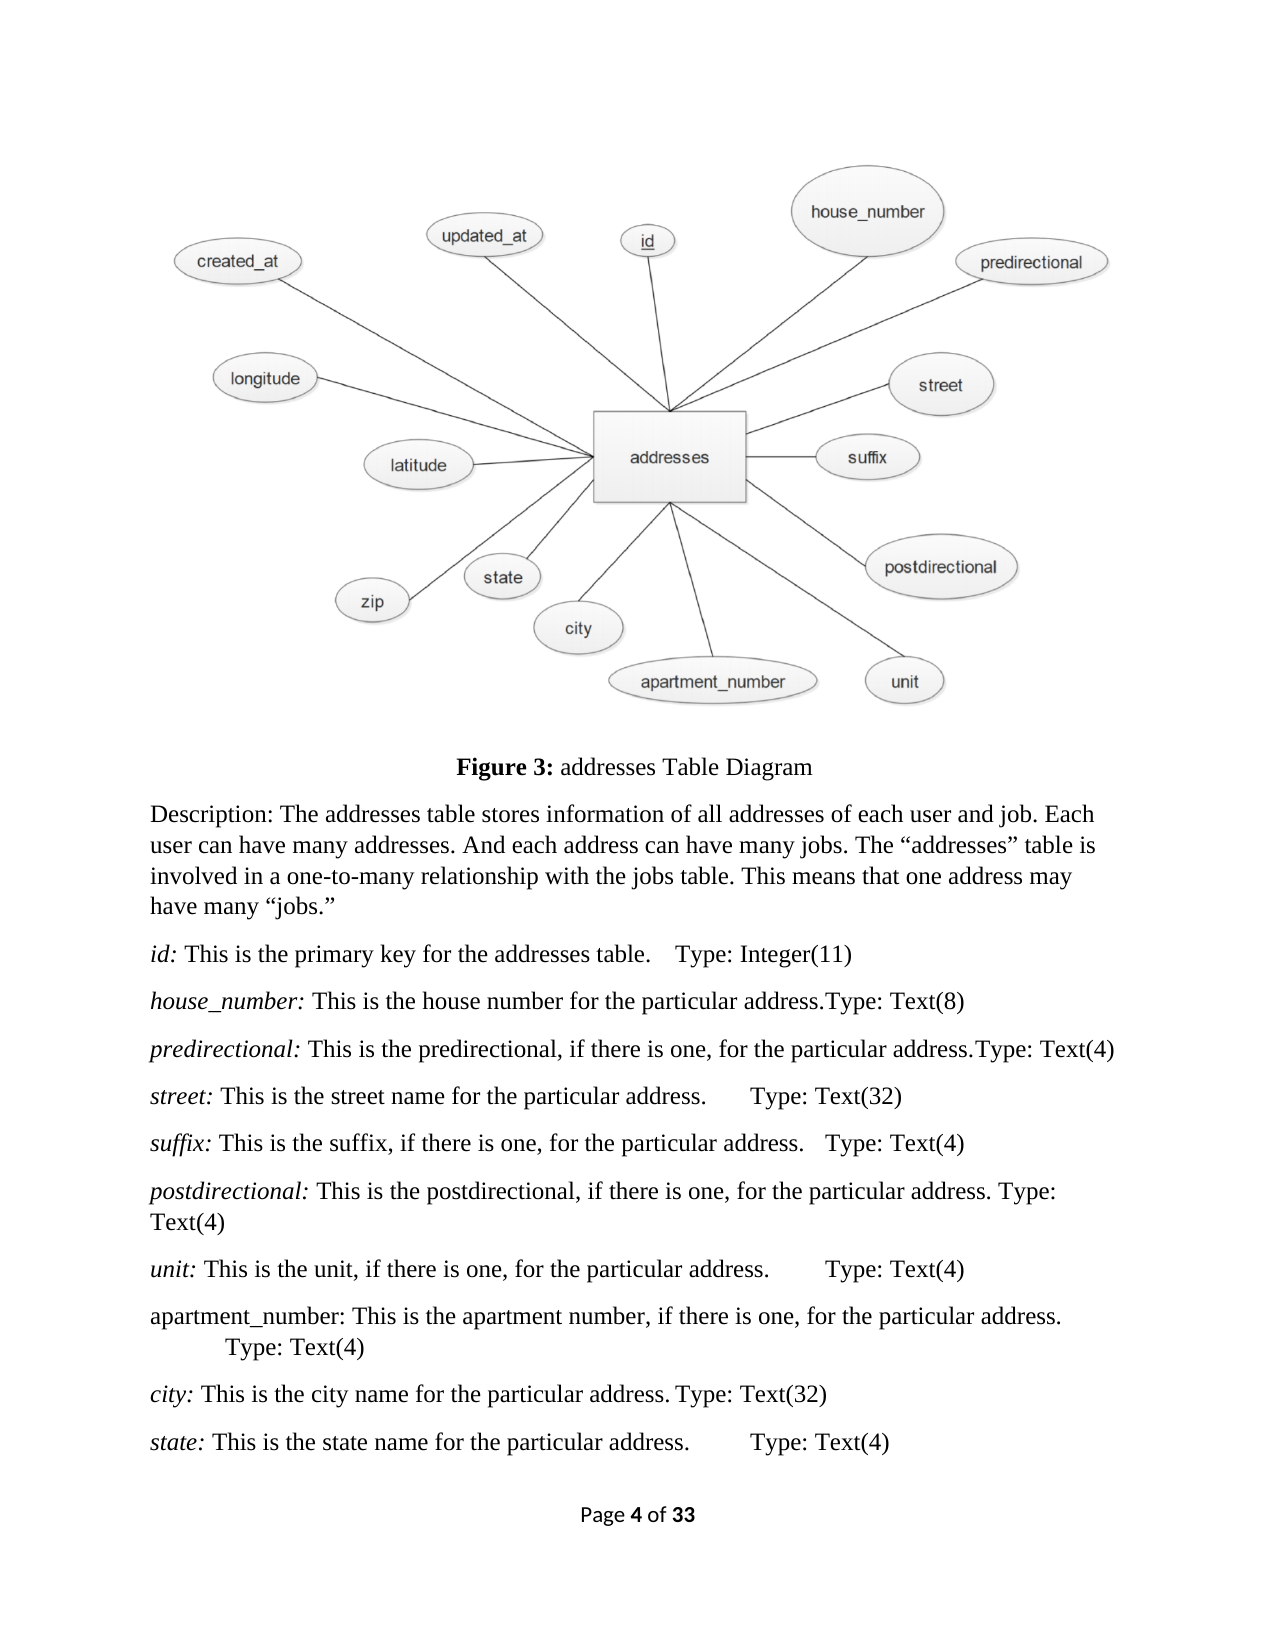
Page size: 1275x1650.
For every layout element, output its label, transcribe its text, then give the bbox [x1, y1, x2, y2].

text apartment_number: This is the apartment number, if there is one, for the particular address. Type: Text(4) [150, 1301, 1125, 1361]
text Description: The addresses table stores information of all addresses of each user and job. Each user can have many addresses. And each address can have many jobs. The “addresses” table is involved in a one-to-many relationship with the jobs table. This means that one address may have many “jobs.” [150, 799, 1125, 920]
text city: This is the city name for the particular address. Type: Text(32) [150, 1379, 1125, 1408]
text Figure 3: addresses Table Diagram [150, 752, 1125, 781]
text state: This is the state name for the particular address. Type: Text(4) [150, 1427, 1125, 1456]
text street: This is the street name for the particular address. Type: Text(32) [150, 1081, 1125, 1110]
text house_number: This is the house number for the particular address. Type: Text(8) [150, 986, 1125, 1015]
text predirectional: This is the predirectional, if there is one, for the particular address. Type: Text(4) [150, 1034, 1125, 1062]
text unit: This is the unit, if there is one, for the particular address. Type: Text(4) [150, 1254, 1125, 1283]
text postdirectional: This is the postdirectional, if there is one, for the particular address. Type: Text(4) [150, 1176, 1125, 1235]
text id: This is the primary key for the addresses table. Type: Integer(11) [150, 939, 1125, 968]
text suffix: This is the suffix, if there is one, for the particular address. Type: Text(4) [150, 1128, 1125, 1157]
